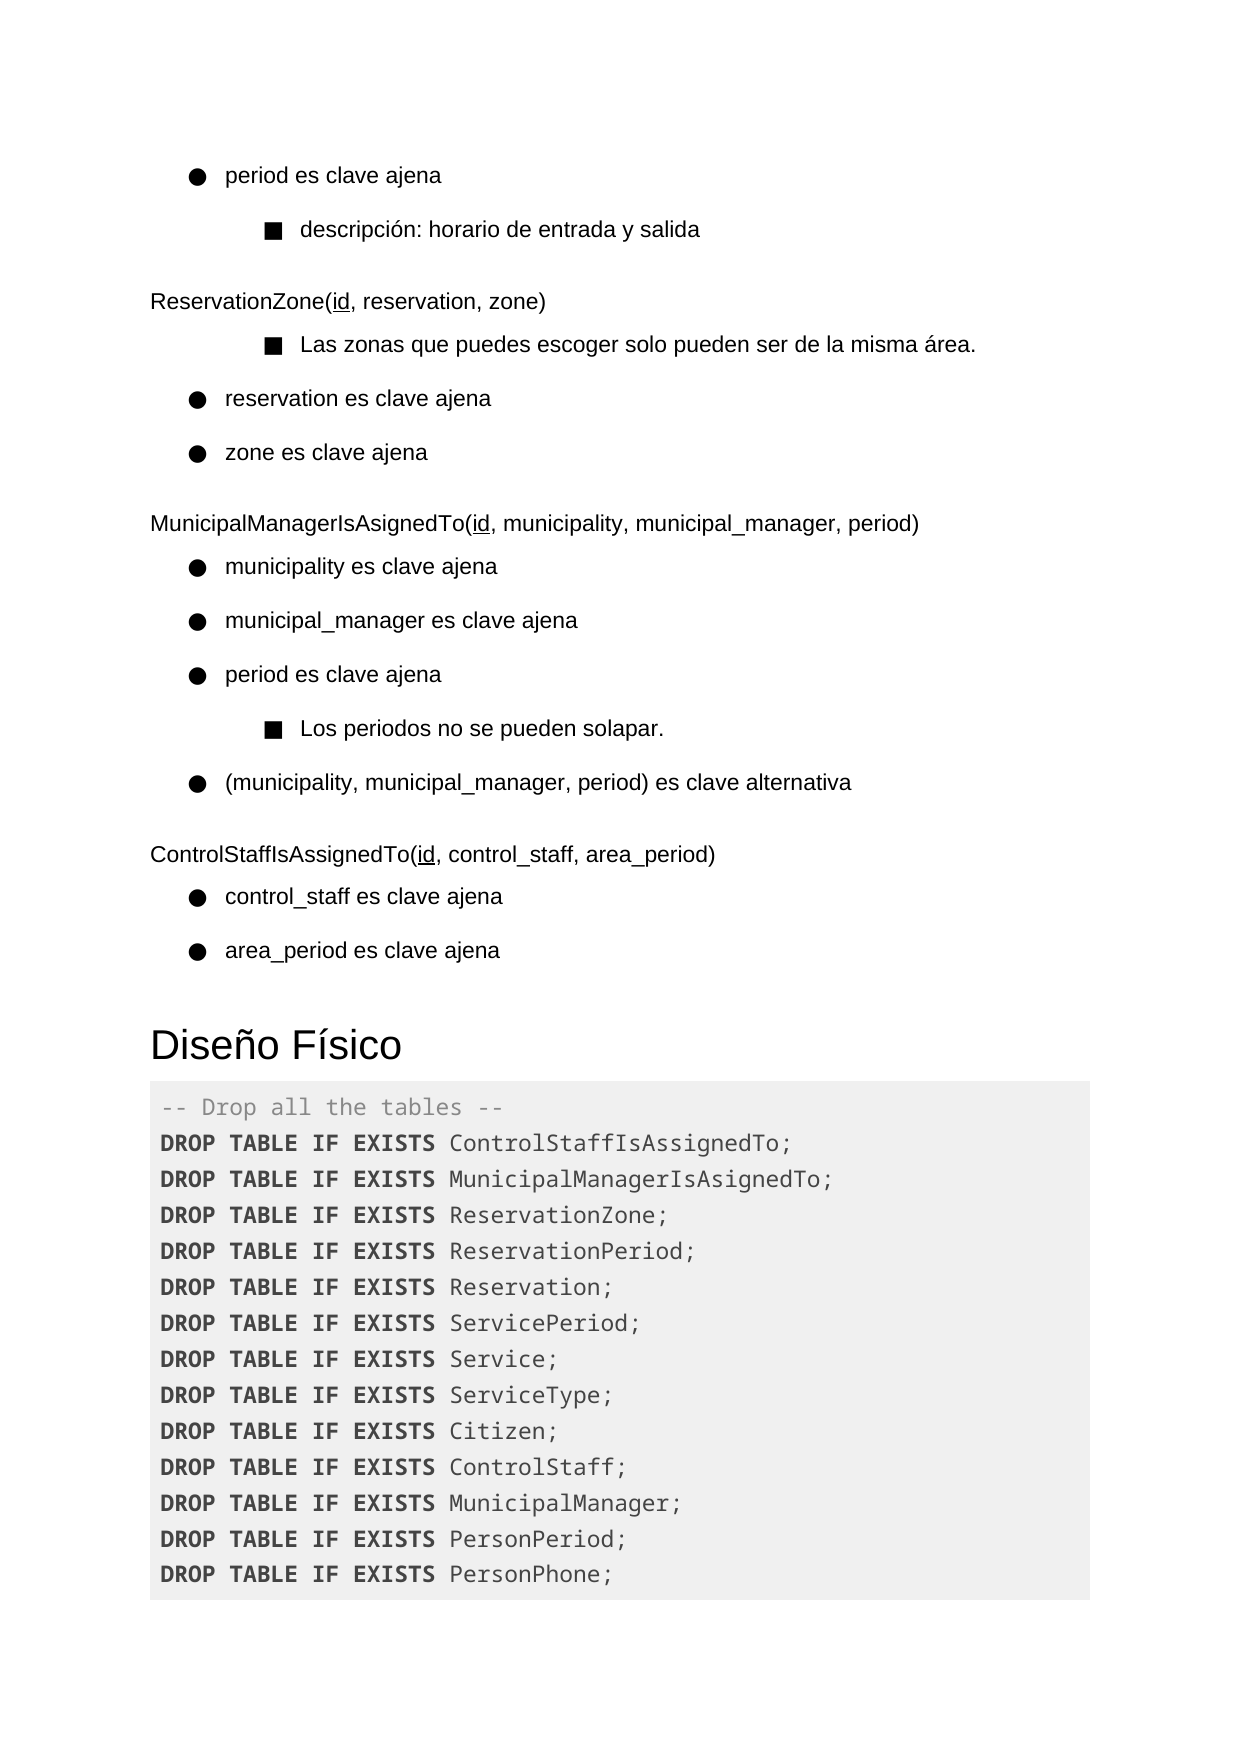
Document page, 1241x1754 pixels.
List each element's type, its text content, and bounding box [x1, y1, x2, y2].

list Los periodos no se pueden solapar. [262, 702, 1090, 749]
text ReservationZone(id, reservation, zone) [150, 288, 1090, 314]
text MunicipalManagerIsAsignedTo(id, municipality, municipal_manager, period) [150, 510, 1090, 537]
list zone es clave ajena [187, 426, 1090, 473]
list area_period es clave ajena [187, 925, 1090, 972]
list (municipality, municipal_manager, period) es clave alternativa [187, 756, 1090, 803]
table_header -- Drop all the tables -- DROP TABLE IF EXISTS ControlStaffIsAssignedTo; DROP TABLE IF EXISTS MunicipalManagerIsAsignedTo; DROP TABLE IF EXISTS ReservationZone; DROP TABLE IF EXISTS ReservationPeriod; DROP TABLE IF EXISTS Reservation; DROP TABLE IF EXISTS ServicePeriod; DROP TABLE IF EXISTS Service; DROP TABLE IF EXISTS ServiceType; DROP TABLE IF EXISTS Citizen; DROP TABLE IF EXISTS ControlStaff; DROP TABLE IF EXISTS MunicipalManager; DROP TABLE IF EXISTS PersonPeriod; DROP TABLE IF EXISTS PersonPhone; [150, 1081, 1090, 1600]
subtitle Diseño Físico [150, 1020, 1090, 1068]
list period es clave ajena [187, 150, 1090, 197]
list municipality es clave ajena [187, 541, 1090, 588]
list reservation es clave ajena [187, 372, 1090, 419]
list Las zonas que puedes escoger solo pueden ser de la misma área. [262, 318, 1090, 365]
list control_staff es clave ajena [187, 871, 1090, 918]
list descripción: horario de entrada y salida [262, 204, 1090, 251]
list municipal_manager es clave ajena [187, 594, 1090, 642]
list period es clave ajena [187, 648, 1090, 696]
text ControlStaffIsAssignedTo(id, control_staff, area_period) [150, 841, 1090, 867]
